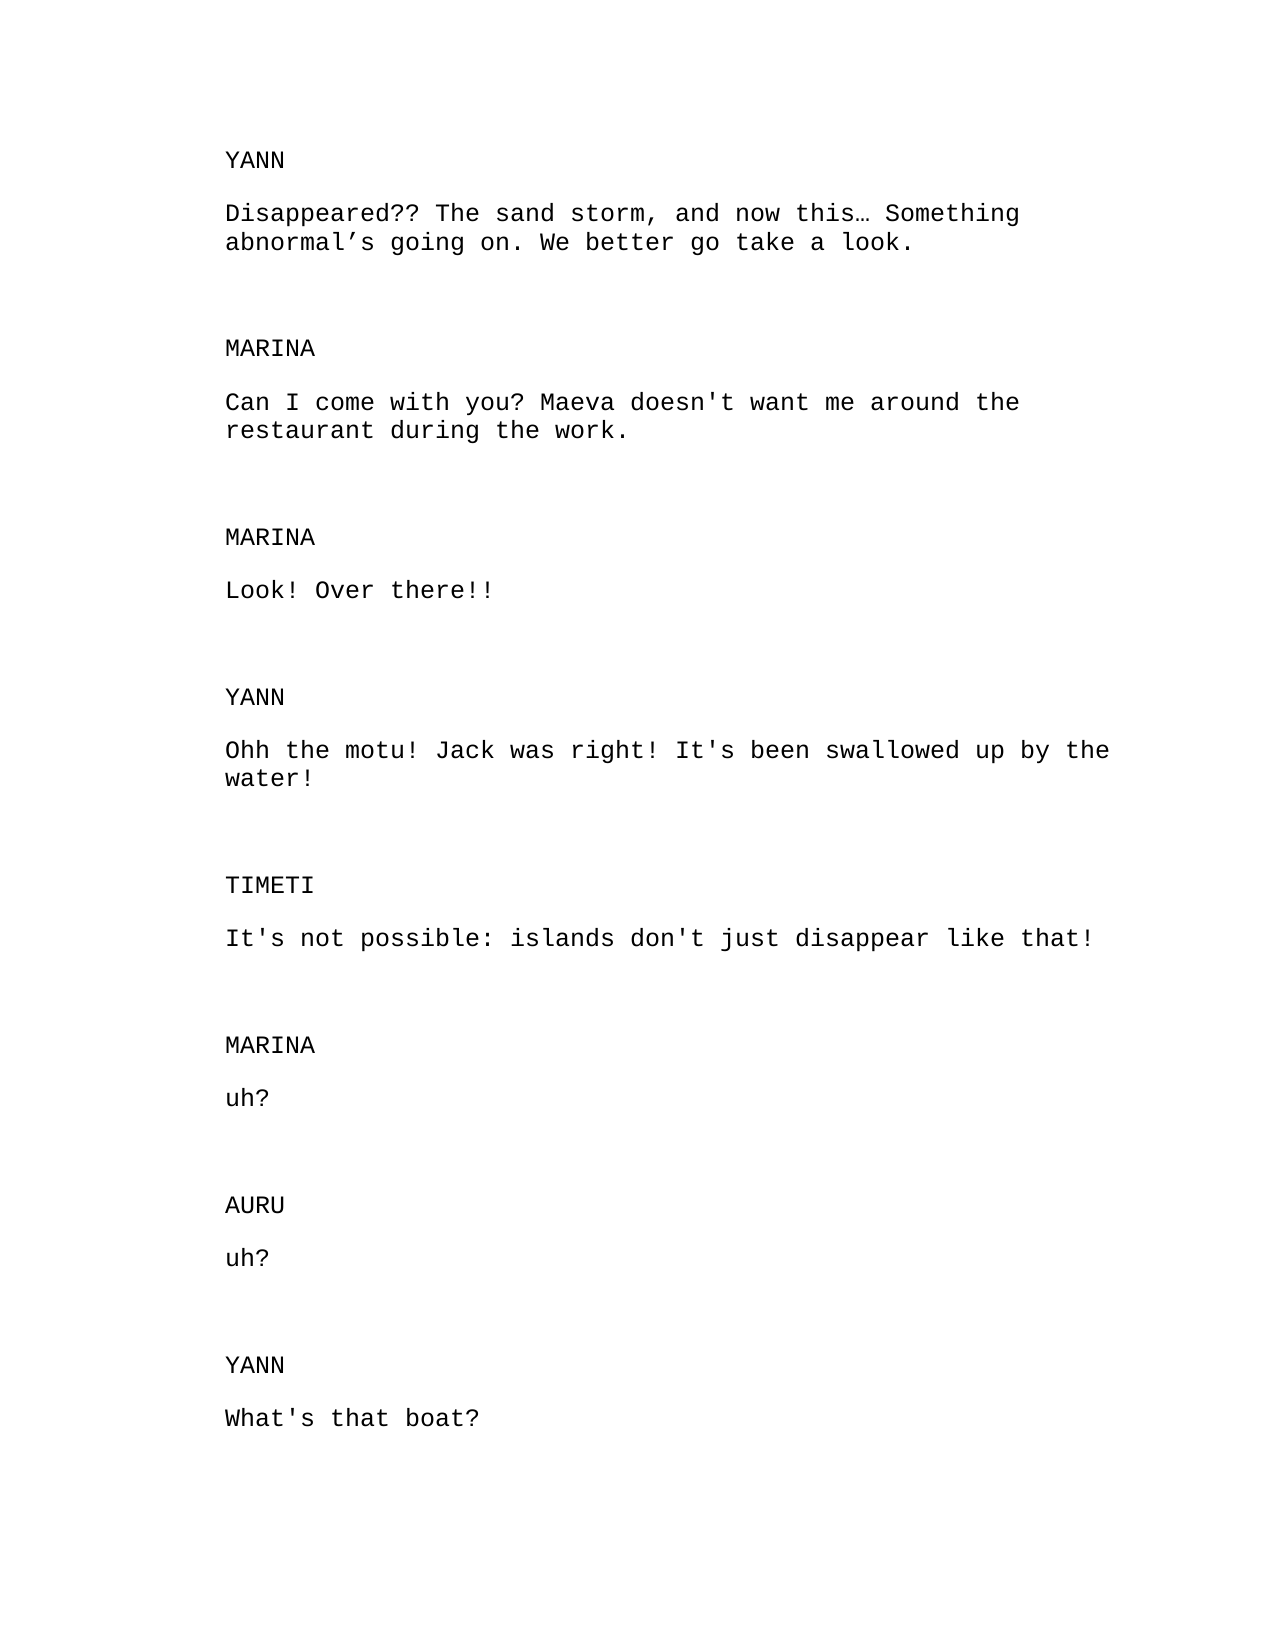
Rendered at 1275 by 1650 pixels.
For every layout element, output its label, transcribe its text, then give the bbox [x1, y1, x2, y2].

text MARINA [225, 524, 1125, 553]
text It's not possible: islands don't just disappear like that! [225, 926, 1125, 954]
text uh? [225, 1086, 1125, 1114]
text YANN [225, 1353, 1125, 1381]
text TIMETI [225, 873, 1125, 901]
text Look! Over there!! [225, 578, 1125, 606]
text MARINA [225, 1033, 1125, 1061]
text Disappeared?? The sand storm, and now this… Something abnormal’s going on. We better go take a look. [225, 201, 1125, 258]
text Can I come with you? Maeva doesn't want me around the restaurant during the work. [225, 389, 1125, 446]
text Ohh the motu! Jack was right! It's been swallowed up by the water! [225, 738, 1125, 794]
text YANN [225, 684, 1125, 713]
text YANN [225, 148, 1125, 176]
text AURU [225, 1193, 1125, 1221]
text uh? [225, 1246, 1125, 1274]
text What's that boat? [225, 1406, 1125, 1434]
text MARINA [225, 336, 1125, 364]
